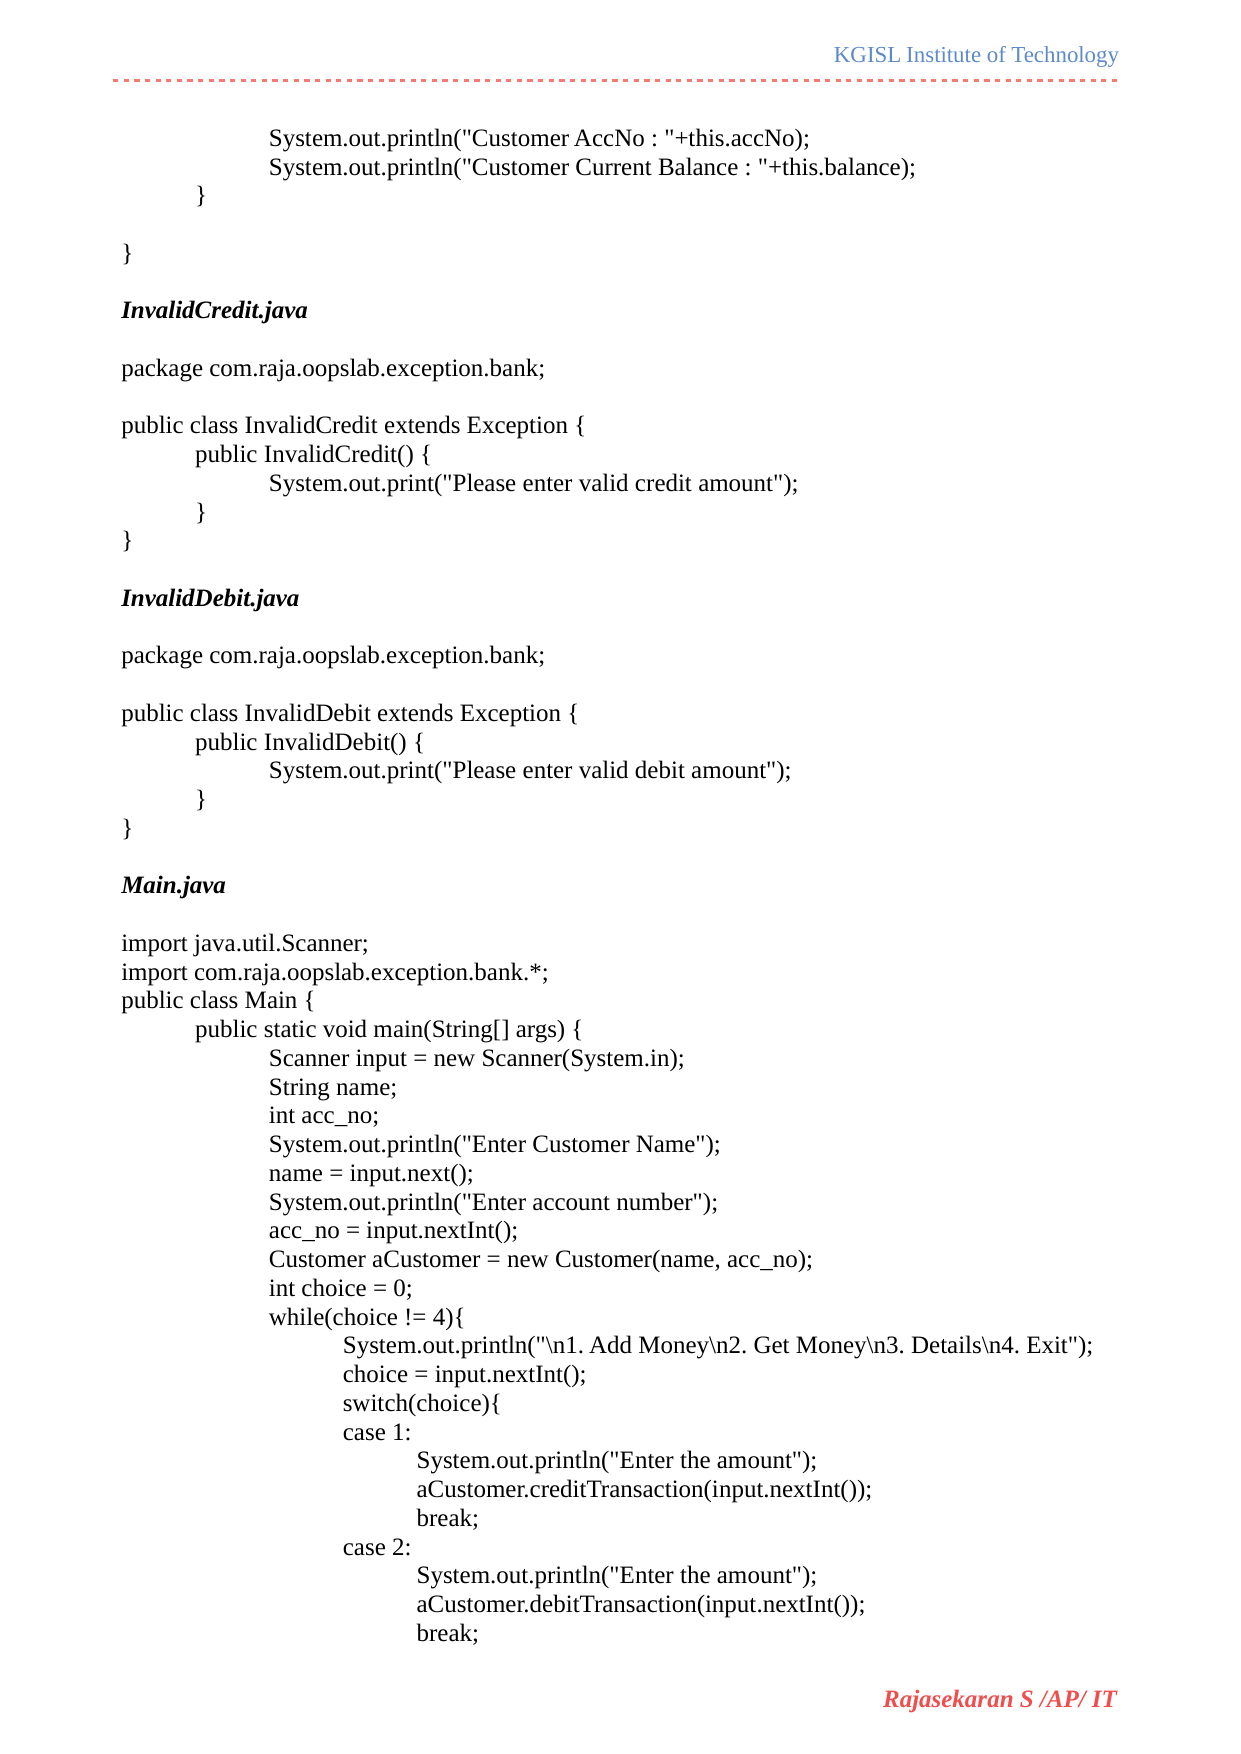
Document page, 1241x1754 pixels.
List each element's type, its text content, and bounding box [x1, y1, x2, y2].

text package com.raja.oopslab.exception.bank; [121, 353, 1119, 382]
text name = input.next(); [121, 1158, 1119, 1187]
text case 1: [121, 1417, 1119, 1445]
text public class Main { [121, 985, 1119, 1014]
text System.out.println("\n1. Add Money\n2. Get Money\n3. Details\n4. Exit"); [121, 1330, 1119, 1359]
text aCustomer.creditTransaction(input.nextInt()); [121, 1474, 1119, 1503]
text public class InvalidDebit extends Exception { [121, 698, 1119, 727]
text } [121, 784, 1119, 813]
text choice = input.nextInt(); [121, 1359, 1119, 1388]
text public InvalidDebit() { [121, 727, 1119, 755]
text System.out.println("Enter the amount"); [121, 1560, 1119, 1589]
text System.out.print("Please enter valid debit amount"); [121, 755, 1119, 784]
text System.out.println("Enter Customer Name"); [121, 1129, 1119, 1158]
text public InvalidCredit() { [121, 439, 1119, 468]
text } [121, 525, 1119, 554]
text Main.java [121, 870, 1119, 899]
text import com.raja.oopslab.exception.bank.*; [121, 957, 1119, 985]
text } [121, 497, 1119, 525]
text public static void main(String[] args) { [121, 1014, 1119, 1043]
text System.out.println("Customer AccNo : "+this.accNo); [121, 123, 1119, 152]
text switch(choice){ [121, 1388, 1119, 1417]
text System.out.println("Enter account number"); [121, 1187, 1119, 1215]
text import java.util.Scanner; [121, 928, 1119, 957]
text System.out.println("Enter the amount"); [121, 1445, 1119, 1474]
text case 2: [121, 1532, 1119, 1560]
text acc_no = input.nextInt(); [121, 1215, 1119, 1244]
text InvalidCredit.java [121, 295, 1119, 324]
text aCustomer.debitTransaction(input.nextInt()); [121, 1589, 1119, 1618]
text int acc_no; [121, 1100, 1119, 1129]
text } [121, 813, 1119, 842]
text Customer aCustomer = new Customer(name, acc_no); [121, 1244, 1119, 1273]
text } [121, 180, 1119, 209]
text System.out.println("Customer Current Balance : "+this.balance); [121, 152, 1119, 180]
text int choice = 0; [121, 1273, 1119, 1302]
text System.out.print("Please enter valid credit amount"); [121, 468, 1119, 497]
text String name; [121, 1072, 1119, 1100]
text } [121, 238, 1119, 267]
text break; [121, 1503, 1119, 1532]
text while(choice != 4){ [121, 1302, 1119, 1330]
text Scanner input = new Scanner(System.in); [121, 1043, 1119, 1072]
text break; [121, 1618, 1119, 1647]
text package com.raja.oopslab.exception.bank; [121, 640, 1119, 669]
text InvalidDebit.java [121, 583, 1119, 612]
text public class InvalidCredit extends Exception { [121, 410, 1119, 439]
